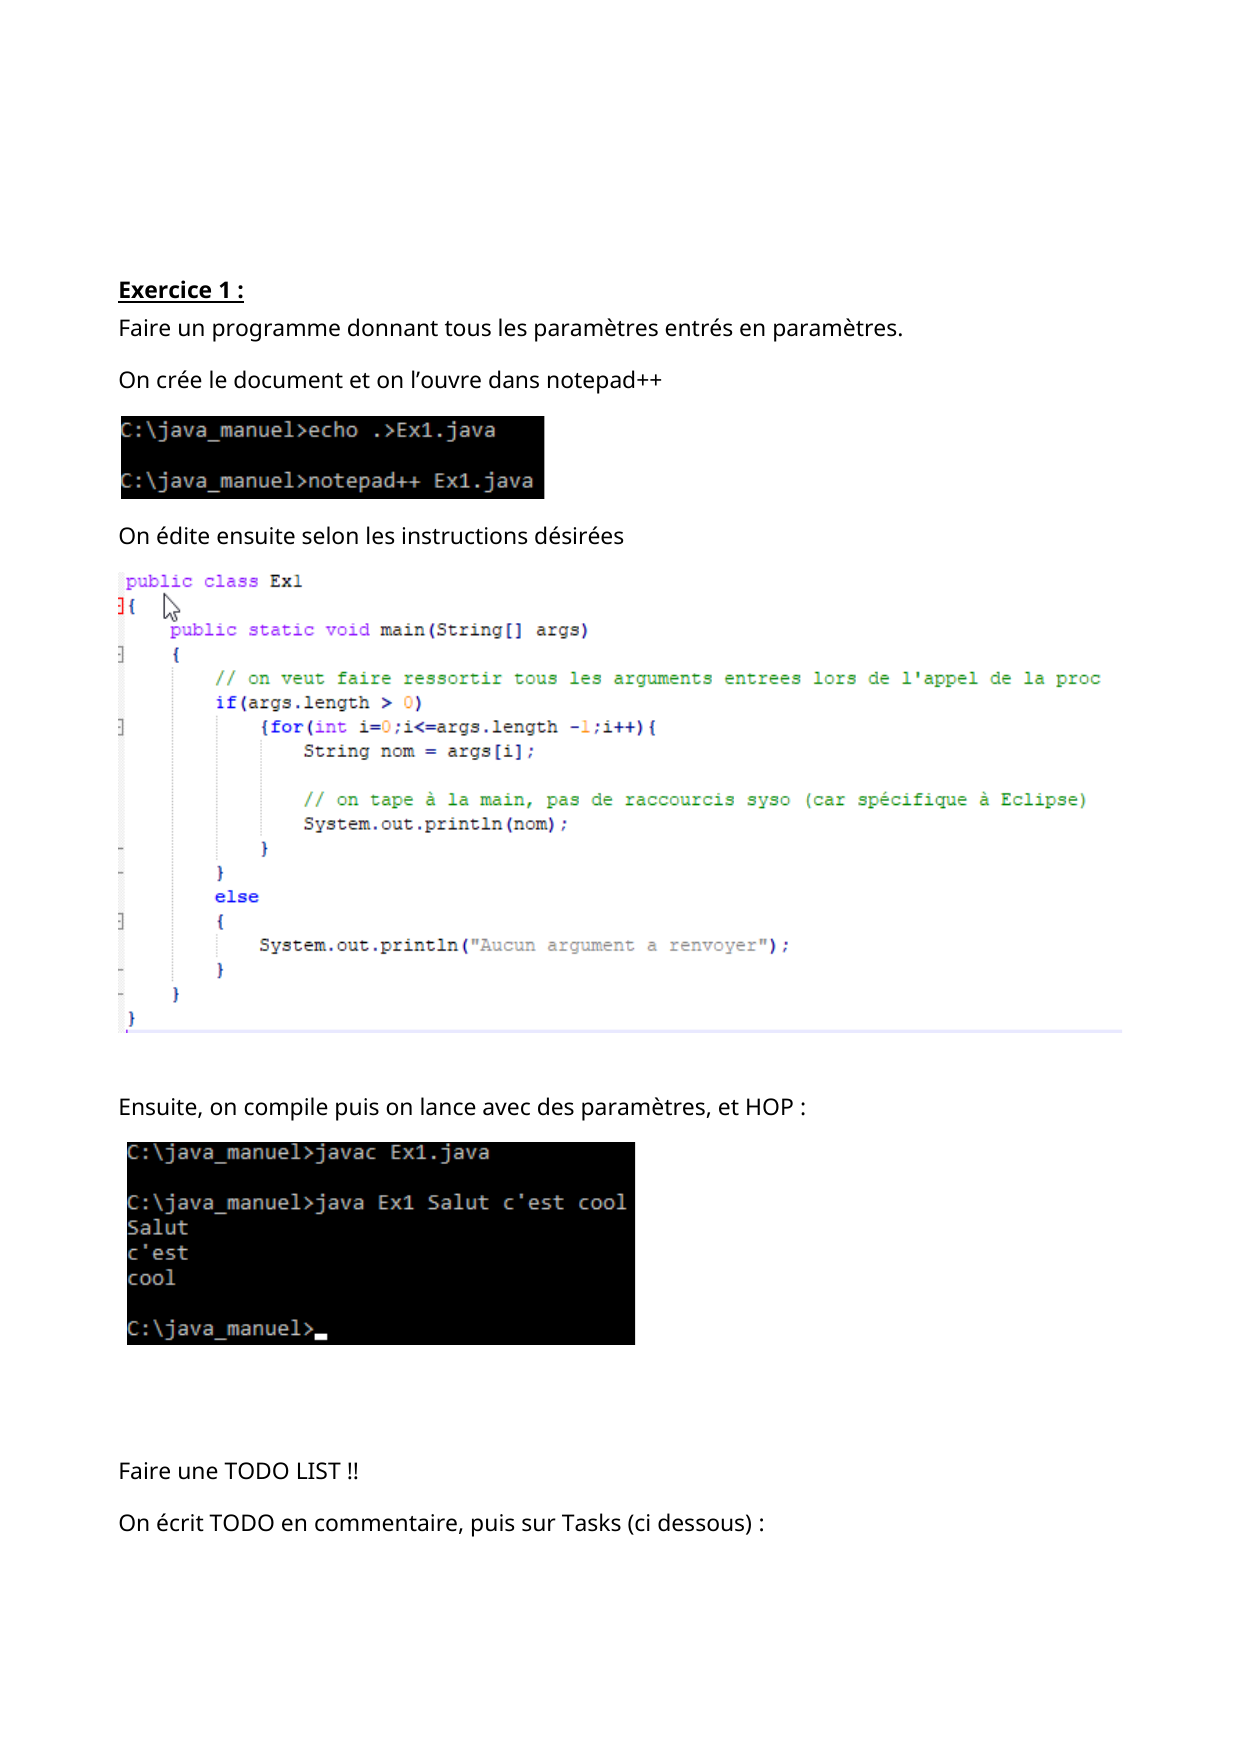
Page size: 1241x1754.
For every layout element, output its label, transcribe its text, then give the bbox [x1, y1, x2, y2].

text On écrit TODO en commentaire, puis sur Tasks (ci dessous) : [118, 1507, 1122, 1539]
text Exercice 1 : Faire un programme donnant tous les paramètres entrés en paramètres. [118, 274, 1122, 343]
picture [127, 1142, 636, 1345]
picture [121, 416, 545, 499]
text On édite ensuite selon les instructions désirées [118, 520, 1122, 551]
text On crée le document et on l’ouvre dans notepad++ [118, 364, 1122, 395]
text Ensuite, on compile puis on lance avec des paramètres, et HOP : [118, 1091, 1122, 1122]
text Faire une TODO LIST !! [118, 1455, 1122, 1487]
picture [118, 572, 1123, 1033]
